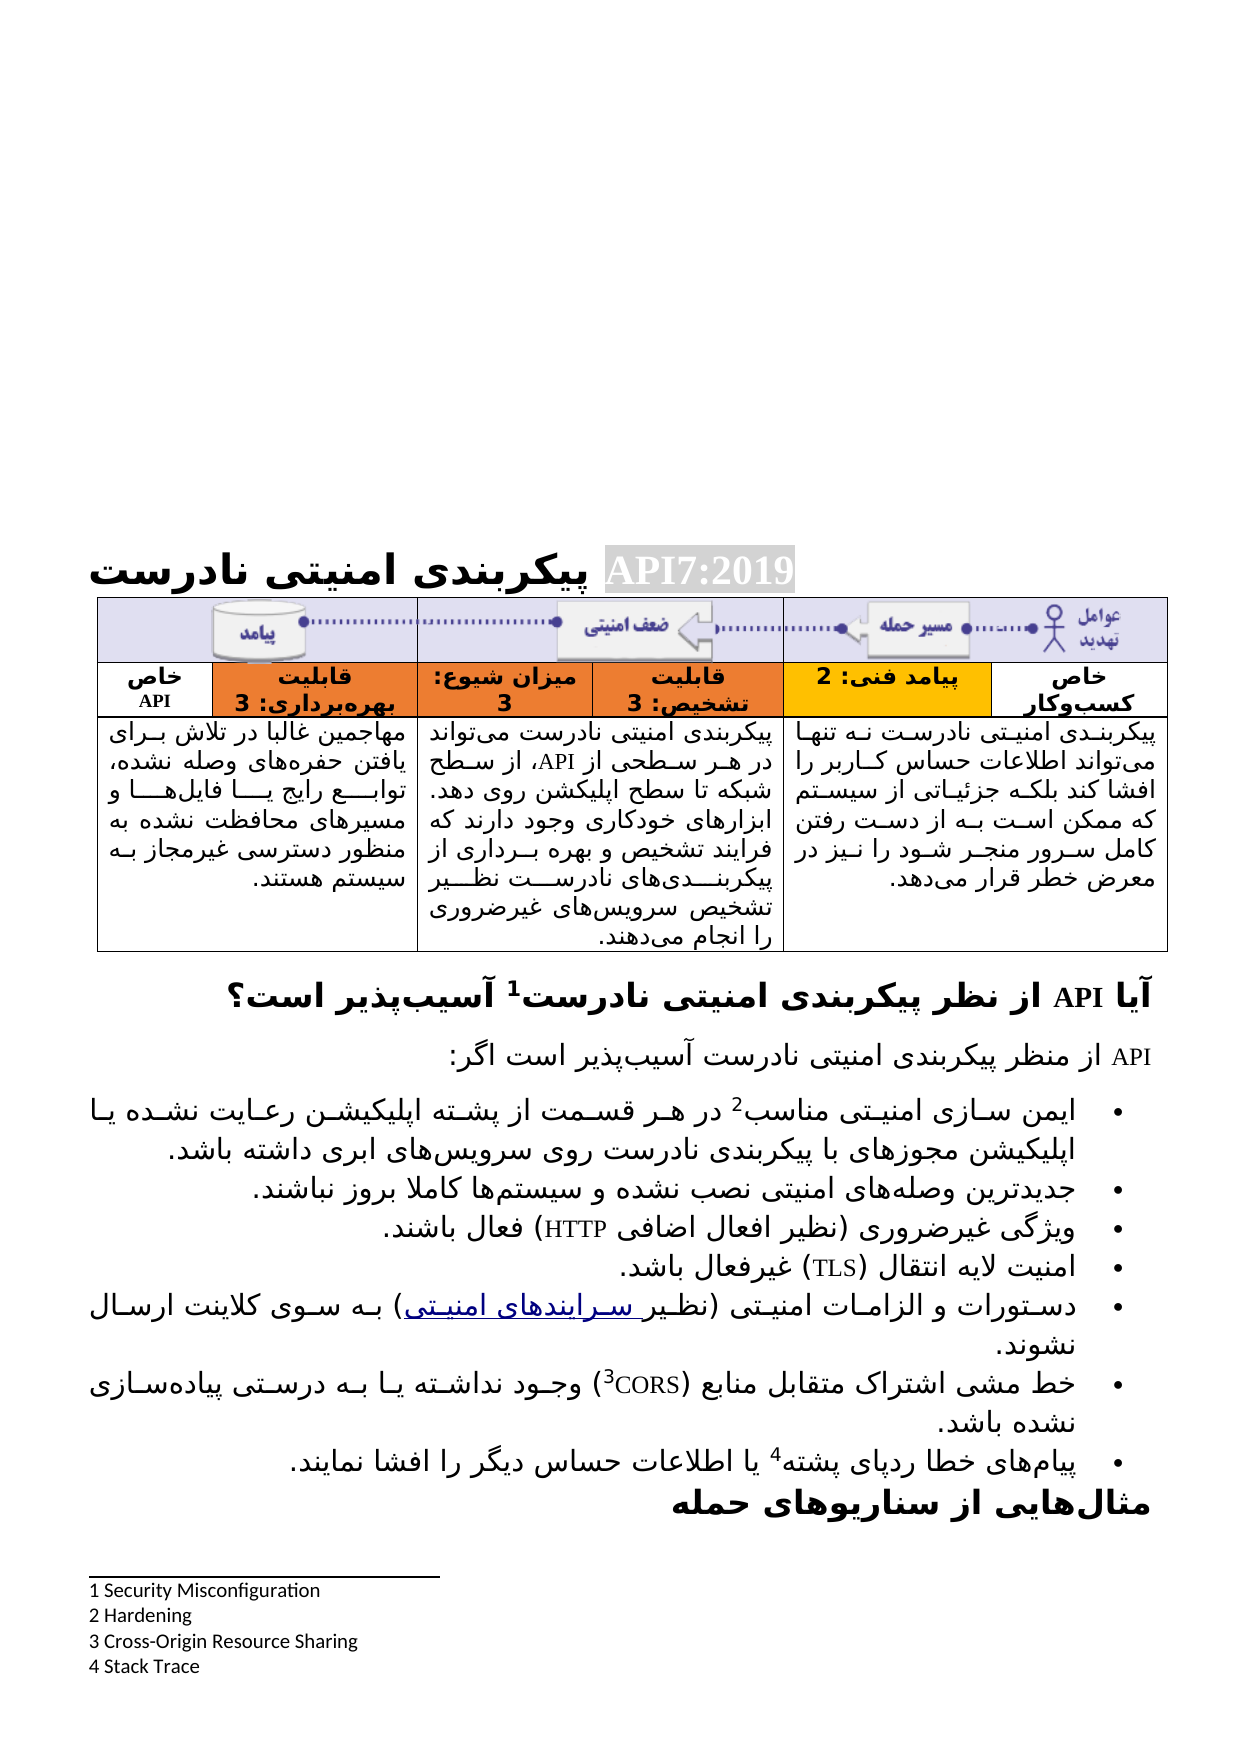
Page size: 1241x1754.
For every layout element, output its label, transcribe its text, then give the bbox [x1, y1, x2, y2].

table_cell پیامد فنی: 2 [784, 663, 991, 716]
list ایمن سازی امنیتی مناسب در هر قسمت از پشته اپلیکیشن رعایت نشده یا اپلیکیشن مجوزهای با پیکربندی نادرست روی سرویس‌‌‌‌های ابری داشته باشد. [89, 1094, 1114, 1167]
table_cell میزان شیوع: 3 [418, 663, 592, 716]
text آیا API از نظر پیکربندی امنیتی نادرست ‌‌‌آسیب‌پذیر است؟ [89, 977, 1152, 1016]
table_cell قابلیت بهره‌برداری: 3 [213, 663, 417, 716]
list Cross-Origin Resource Sharing [89, 1628, 1152, 1653]
table_header [98, 598, 417, 662]
text API از منظر پیکربندی امنیتی نادرست ‌‌‌آسیب‌پذیر است اگر: [89, 1038, 1152, 1072]
table_cell مهاجمین غالبا در تلاش برای یافتن حفره‌های وصله نشده، توابع رایج یا فایل‌ها و مسیرهای محافظت نشده به منظور دسترسی غیرمجاز به سیستم هستند. [98, 718, 417, 951]
list امنیت لایه انتقال (TLS) غیرفعال باشد. [89, 1249, 1114, 1283]
table_cell خاص کسب‌و‌کار [992, 663, 1167, 716]
list Hardening [89, 1603, 1152, 1628]
table_cell خاص API [98, 663, 212, 716]
subtitle API7:2019 پیکربندی امنیتی نادرست [89, 545, 1152, 594]
list دستورات و الزامات امنیتی (نظیر سرایندهای امنیتی) به سوی کلاینت ارسال نشوند. [89, 1288, 1114, 1361]
list جدیدترین وصله‌‌‌‌های امنیتی نصب نشده و سیستم‌‌‌‌ها کاملا بروز نباشند. [89, 1172, 1114, 1206]
table_cell پیکربندی امنیتی نادرست نه تنها می‌تواند اطلاعات حساس کاربر را افشا کند بلکه جزئیاتی از سیستم که ممکن است به از دست رفتن کامل سرور منجر شود را نیز در معرض خطر قرار می‌دهد. [784, 718, 1167, 951]
table_header [418, 598, 783, 662]
list خط مشی اشتراک متقابل منابع (CORS) وجود نداشته یا به درستی ‌پیاده‌سازی نشده باشد. [89, 1366, 1114, 1439]
table_cell قابلیت تشخیص: 3 [593, 663, 783, 716]
text Security Misconfiguration [89, 1577, 1152, 1603]
list Stack Trace [89, 1653, 1152, 1679]
list پیام‌‌‌‌های خطا ردپای پشته یا اطلاعات حساس دیگر را افشا نمایند. [89, 1444, 1114, 1478]
table_header [784, 598, 1167, 662]
list ویژگی غیرضروری (نظیر افعال اضافی HTTP) فعال باشند. [89, 1211, 1114, 1244]
text مثال‌‌‌‌هایی از سناریوهای حمله [89, 1483, 1152, 1522]
table_cell پیکربندی امنیتی نادرست می‌تواند در هر سطحی از API، از سطح شبکه تا سطح اپلیکشن روی دهد. ابزارهای خودکاری وجود دارند که فرایند تشخیص و بهره برداری از پیکربندی‌های نادرست نظیر تشخیص سرویس‌های غیرضروری را انجام می‌دهند. [418, 718, 783, 951]
